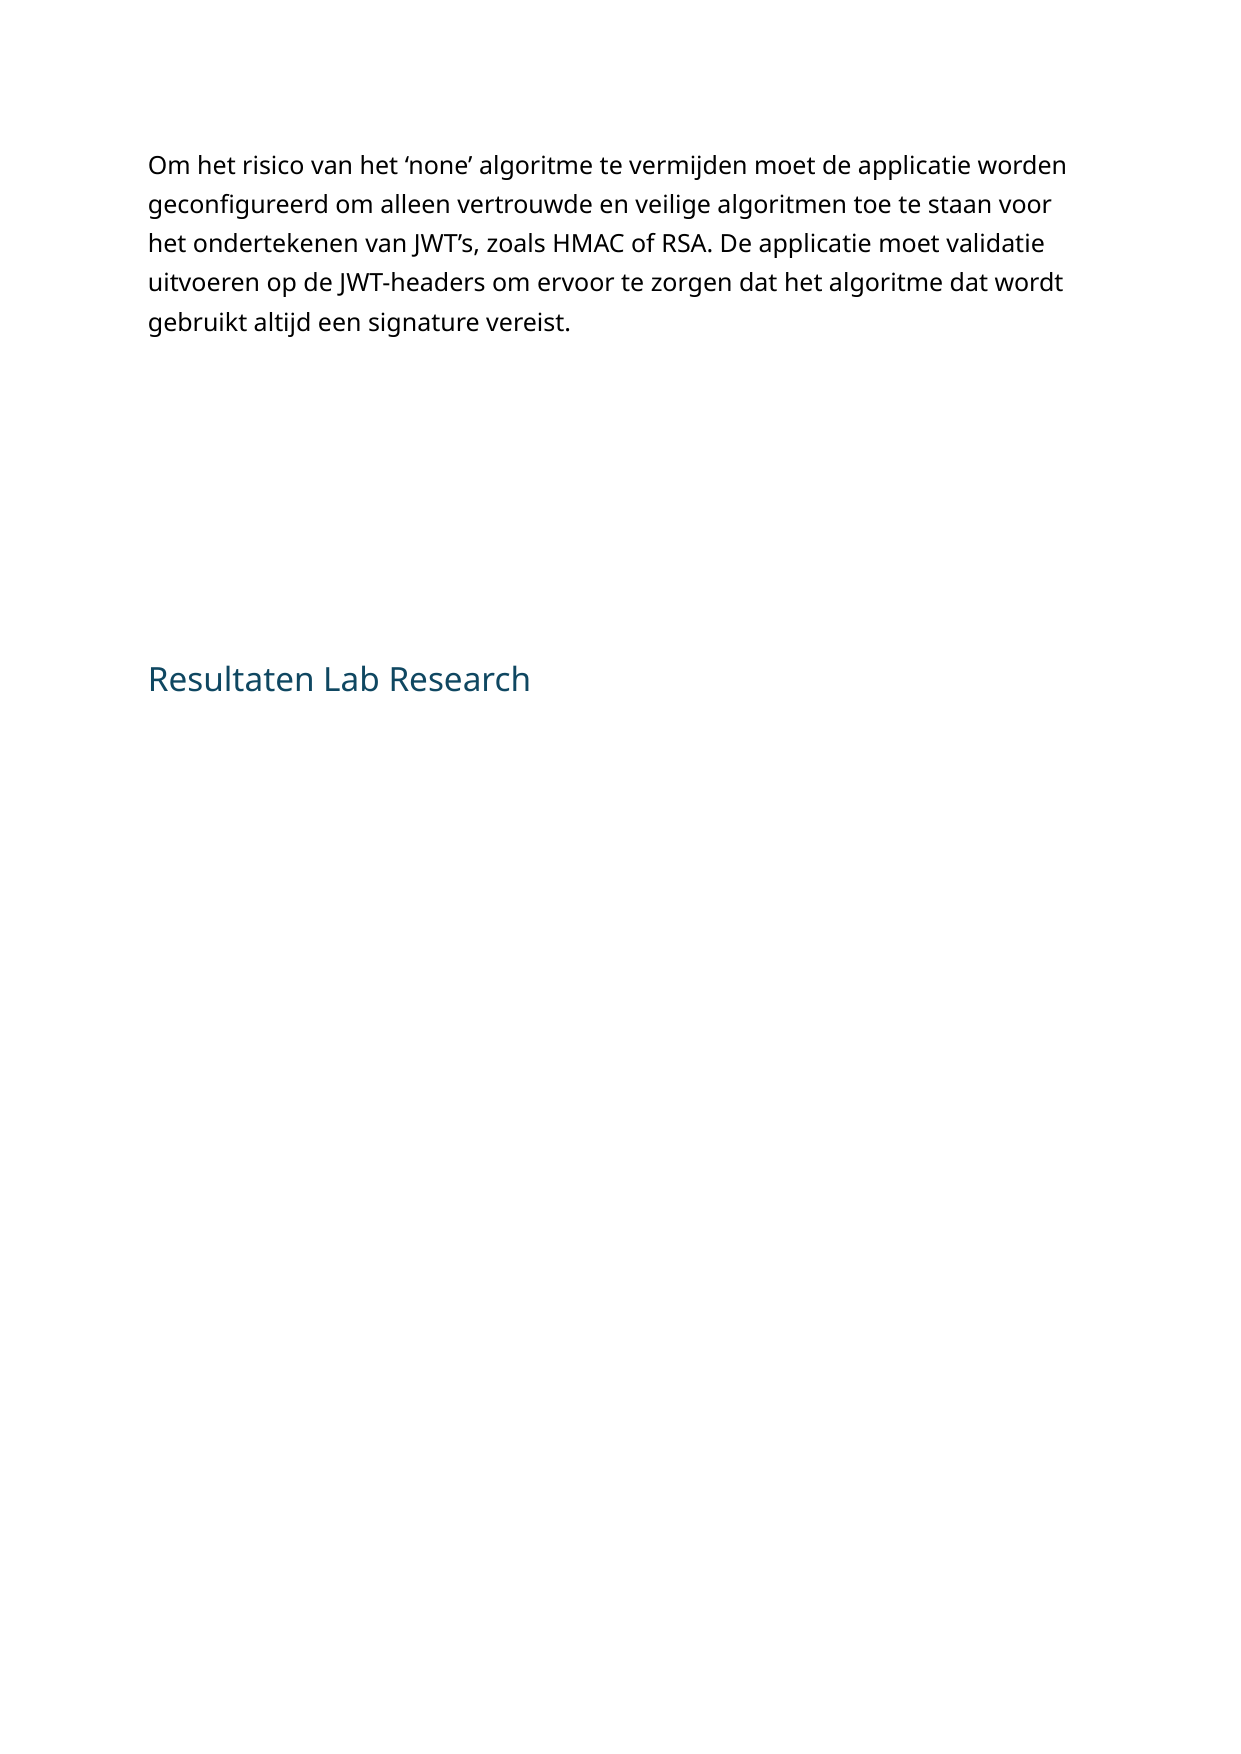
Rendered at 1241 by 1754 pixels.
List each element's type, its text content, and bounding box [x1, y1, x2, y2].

text Om het risico van het ‘none’ algoritme te vermijden moet de applicatie worden geconfigureerd om alleen vertrouwde en veilige algoritmen toe te staan voor het ondertekenen van JWT’s, zoals HMAC of RSA. De applicatie moet validatie uitvoeren op de JWT-headers om ervoor te zorgen dat het algoritme dat wordt gebruikt altijd een signature vereist. [148, 148, 1093, 338]
subtitle Resultaten Lab Research [148, 656, 1093, 701]
